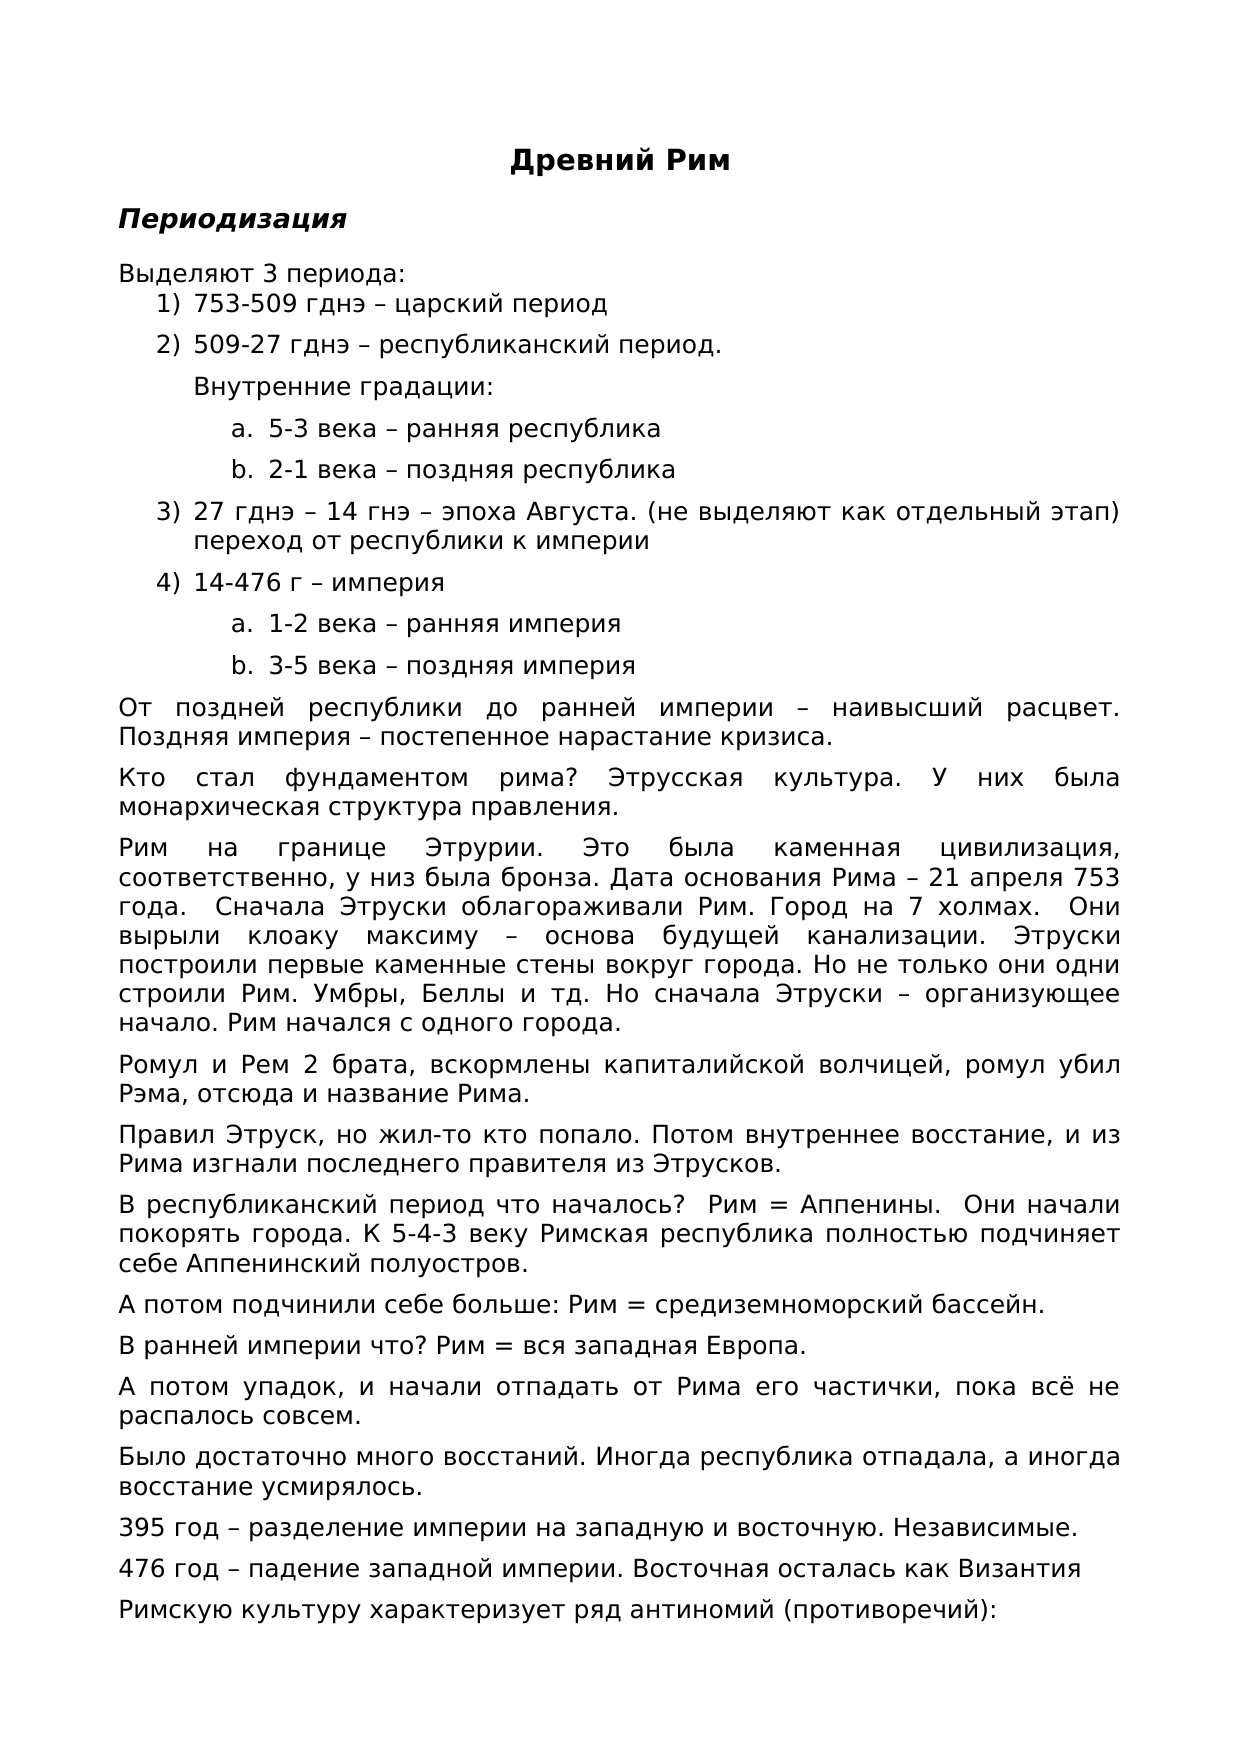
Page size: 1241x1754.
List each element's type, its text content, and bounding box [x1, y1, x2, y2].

list 3-5 века – поздняя империя [231, 651, 1122, 681]
text Римскую культуру характеризует ряд антиномий (противоречий): [118, 1595, 1122, 1624]
text Выделяют 3 периода: [118, 260, 1122, 289]
list 27 гднэ – 14 гнэ – эпоха Августа. (не выделяют как отдельный этап) переход от республики к империи [156, 497, 1122, 556]
text А потом упадок, и начали отпадать от Рима его частички, пока всё не распалось совсем. [118, 1372, 1122, 1431]
list 14-476 г – империя [156, 568, 1122, 597]
text В республиканский период что началось? Рим = Аппенины. Они начали покорять города. К 5-4-3 веку Римская республика полностью подчиняет себе Аппенинский полуостров. [118, 1190, 1122, 1278]
text А потом подчинили себе больше: Рим = средиземноморский бассейн. [118, 1290, 1122, 1319]
list 1-2 века – ранняя империя [231, 610, 1122, 639]
text Кто стал фундаментом рима? Этрусская культура. У них была монархическая структура правления. [118, 763, 1122, 822]
text Было достаточно много восстаний. Иногда республика отпадала, а иногда восстание усмирялось. [118, 1442, 1122, 1501]
text В ранней империи что? Рим = вся западная Европа. [118, 1331, 1122, 1360]
text 476 год – падение западной империи. Восточная осталась как Византия [118, 1554, 1122, 1583]
text Правил Этруск, но жил-то кто попало. Потом внутреннее восстание, и из Рима изгнали последнего правителя из Этрусков. [118, 1120, 1122, 1178]
list 5-3 века – ранняя республика [231, 414, 1122, 443]
text От поздней республики до ранней империи – наивысший расцвет. Поздняя империя – постепенное нарастание кризиса. [118, 693, 1122, 751]
list 509-27 гднэ – республиканский период. [156, 331, 1122, 360]
list Внутренние градации: [193, 372, 1122, 401]
subtitle Древний Рим [118, 144, 1122, 178]
text Ромул и Рем 2 брата, вскормлены капиталийской волчицей, ромул убил Рэма, отсюда и название Рима. [118, 1050, 1122, 1108]
text Рим на границе Этрурии. Это была каменная цивилизация, соответственно, у низ была бронза. Дата основания Рима – 21 апреля 753 года. Сначала Этруски облагораживали Рим. Город на 7 холмах. Они вырыли клоаку максиму – основа будущей канализации. Этруски построили первые каменные стены вокруг города. Но не только они одни строили Рим. Умбры, Беллы и тд. Но сначала Этруски – организующее начало. Рим начался с одного города. [118, 834, 1122, 1038]
list 753-509 гднэ – царский период [156, 289, 1122, 318]
subtitle Периодизация [118, 203, 1122, 235]
text 395 год – разделение империи на западную и восточную. Независимые. [118, 1513, 1122, 1542]
list 2-1 века – поздняя республика [231, 456, 1122, 485]
